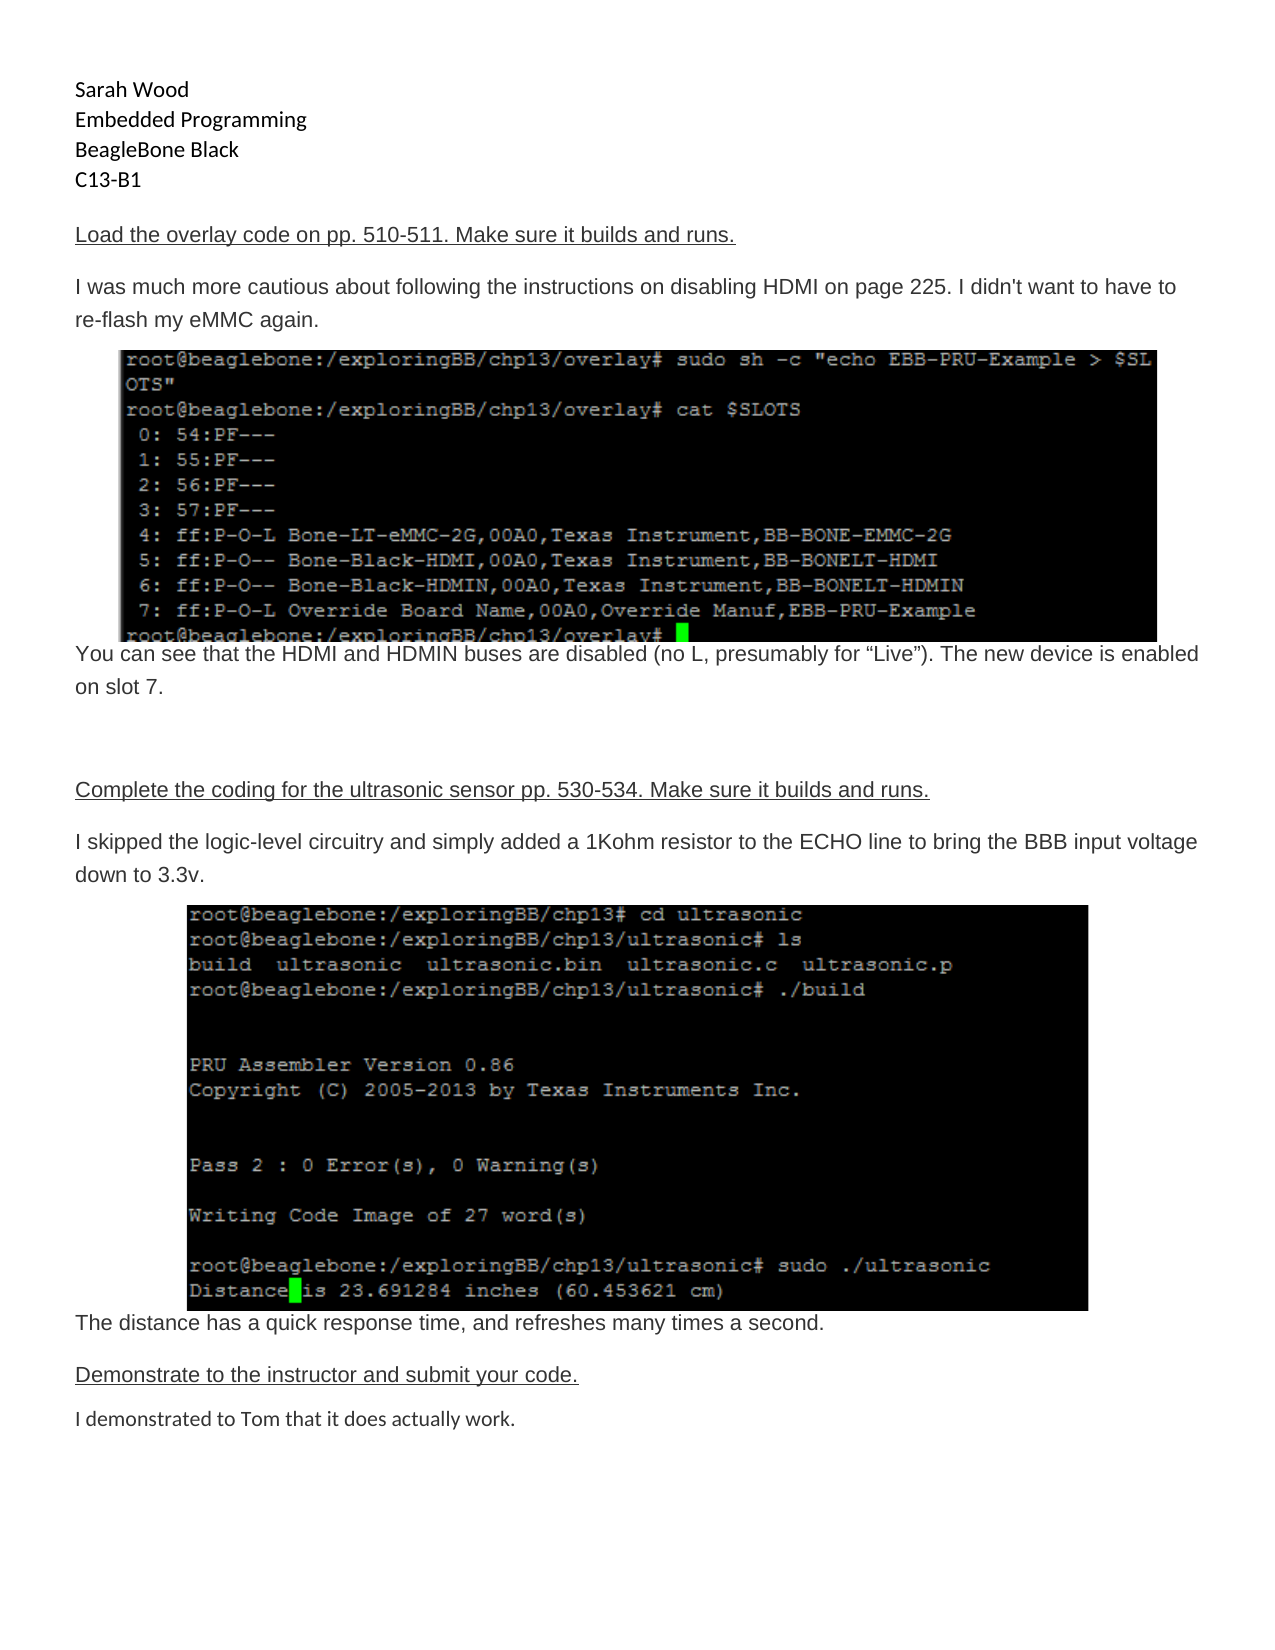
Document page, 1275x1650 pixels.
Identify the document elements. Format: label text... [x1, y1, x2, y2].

text You can see that the HDMI and HDMIN buses are disabled (no L, presumably for “Live”). The new device is enabled on slot 7. [75, 351, 1200, 699]
text The distance has a quick response time, and refreshes many times a second. [75, 905, 1200, 1335]
text C13-B1 [75, 166, 1200, 194]
text Embedded Programming [75, 105, 1200, 133]
text Demonstrate to the instructor and submit your code. [75, 1354, 1200, 1387]
text Complete the coding for the ultrasonic sensor pp. 530-534. Make sure it builds and runs. [75, 769, 1200, 802]
text BeagleBone Black [75, 135, 1200, 163]
text I demonstrated to Tom that it does actually work. [75, 1406, 1200, 1432]
picture [186, 905, 1089, 1311]
text I skipped the logic-level circuitry and simply added a 1Kohm resistor to the ECHO line to bring the BBB input voltage down to 3.3v. [75, 821, 1200, 887]
text I was much more cautious about following the instructions on disabling HDMI on page 225. I didn't want to have to re-flash my eMMC again. [75, 266, 1200, 332]
picture [118, 350, 1158, 642]
text Sarah Wood [75, 75, 1200, 103]
text Load the overlay code on pp. 510-511. Make sure it builds and runs. [75, 214, 1200, 247]
